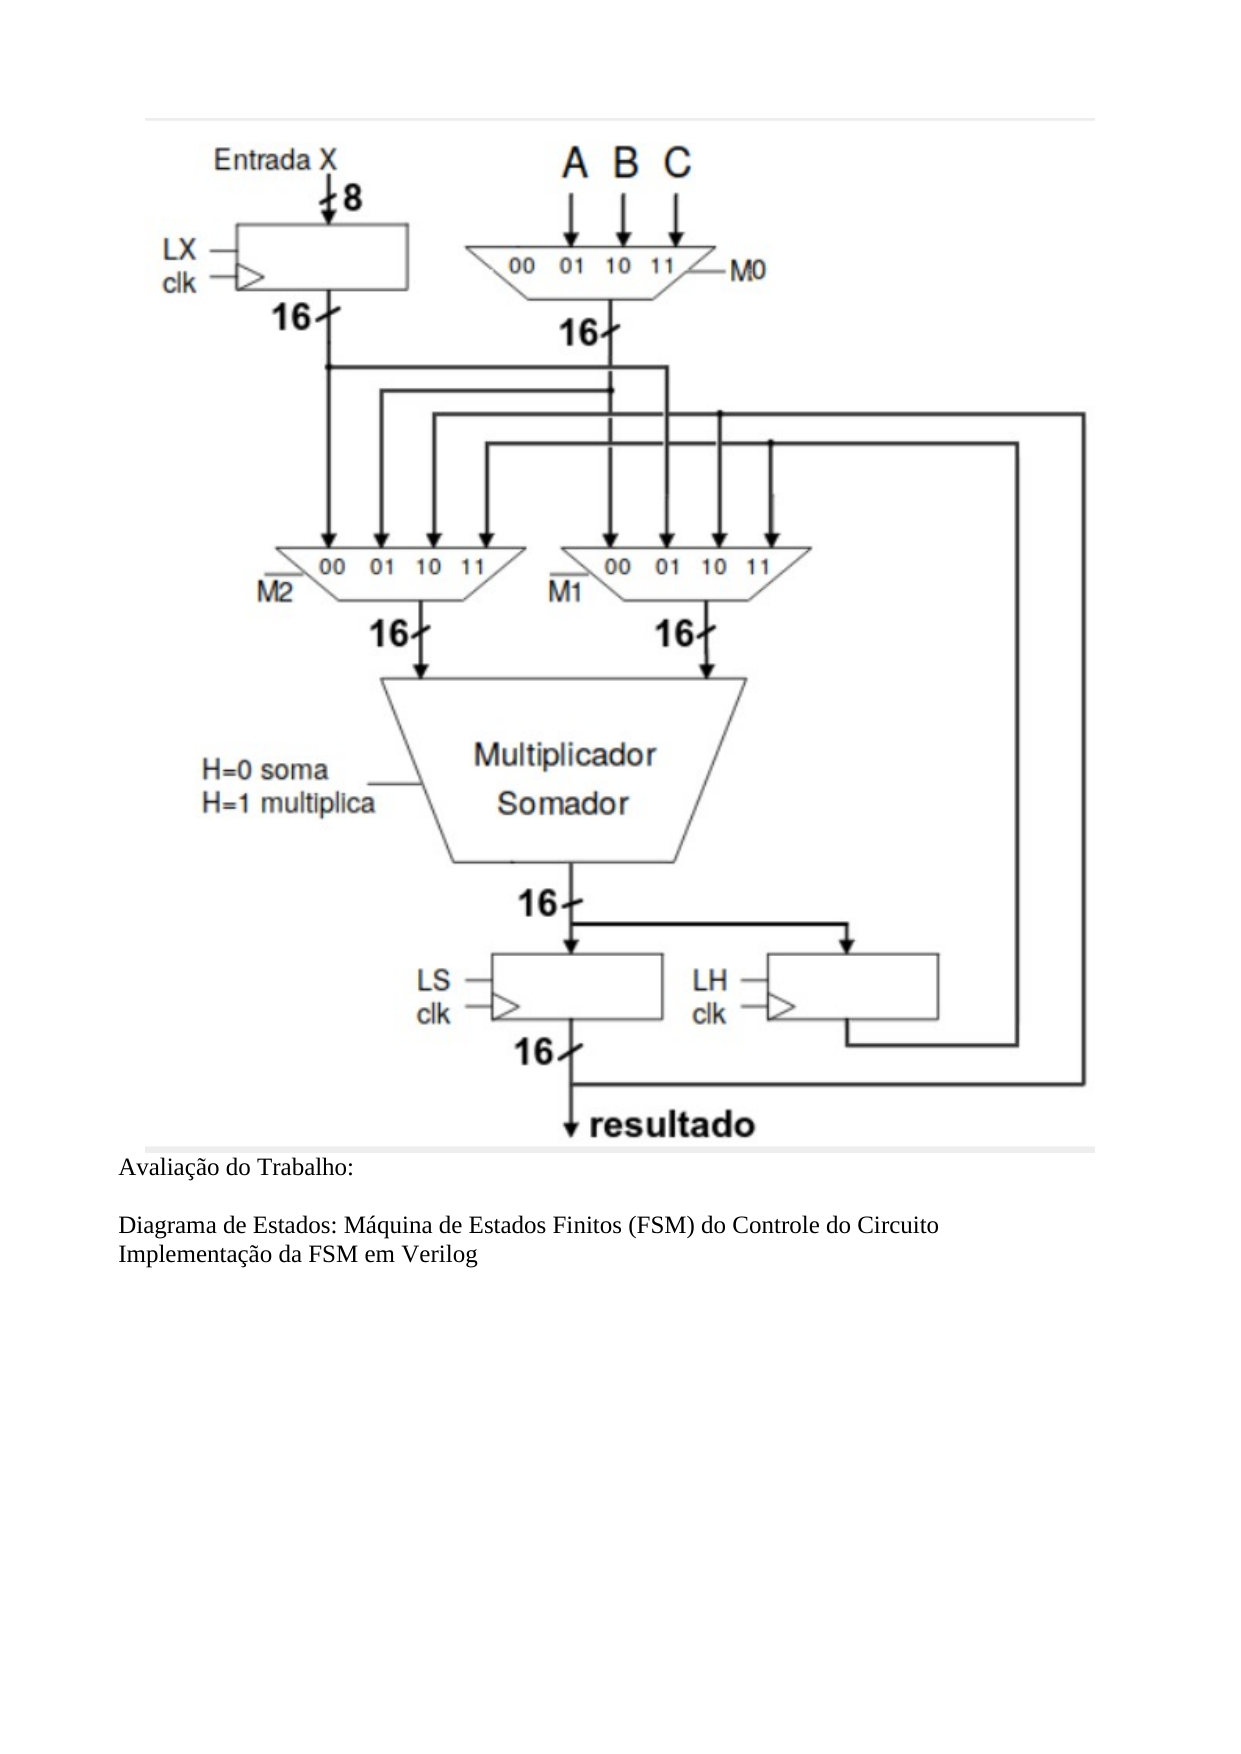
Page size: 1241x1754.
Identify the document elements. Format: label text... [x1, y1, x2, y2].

picture [145, 118, 1096, 1153]
text Implementação da FSM em Verilog [118, 1239, 1122, 1267]
text Avaliação do Trabalho: [118, 118, 1122, 1181]
text Diagrama de Estados: Máquina de Estados Finitos (FSM) do Controle do Circuito [118, 1210, 1122, 1239]
